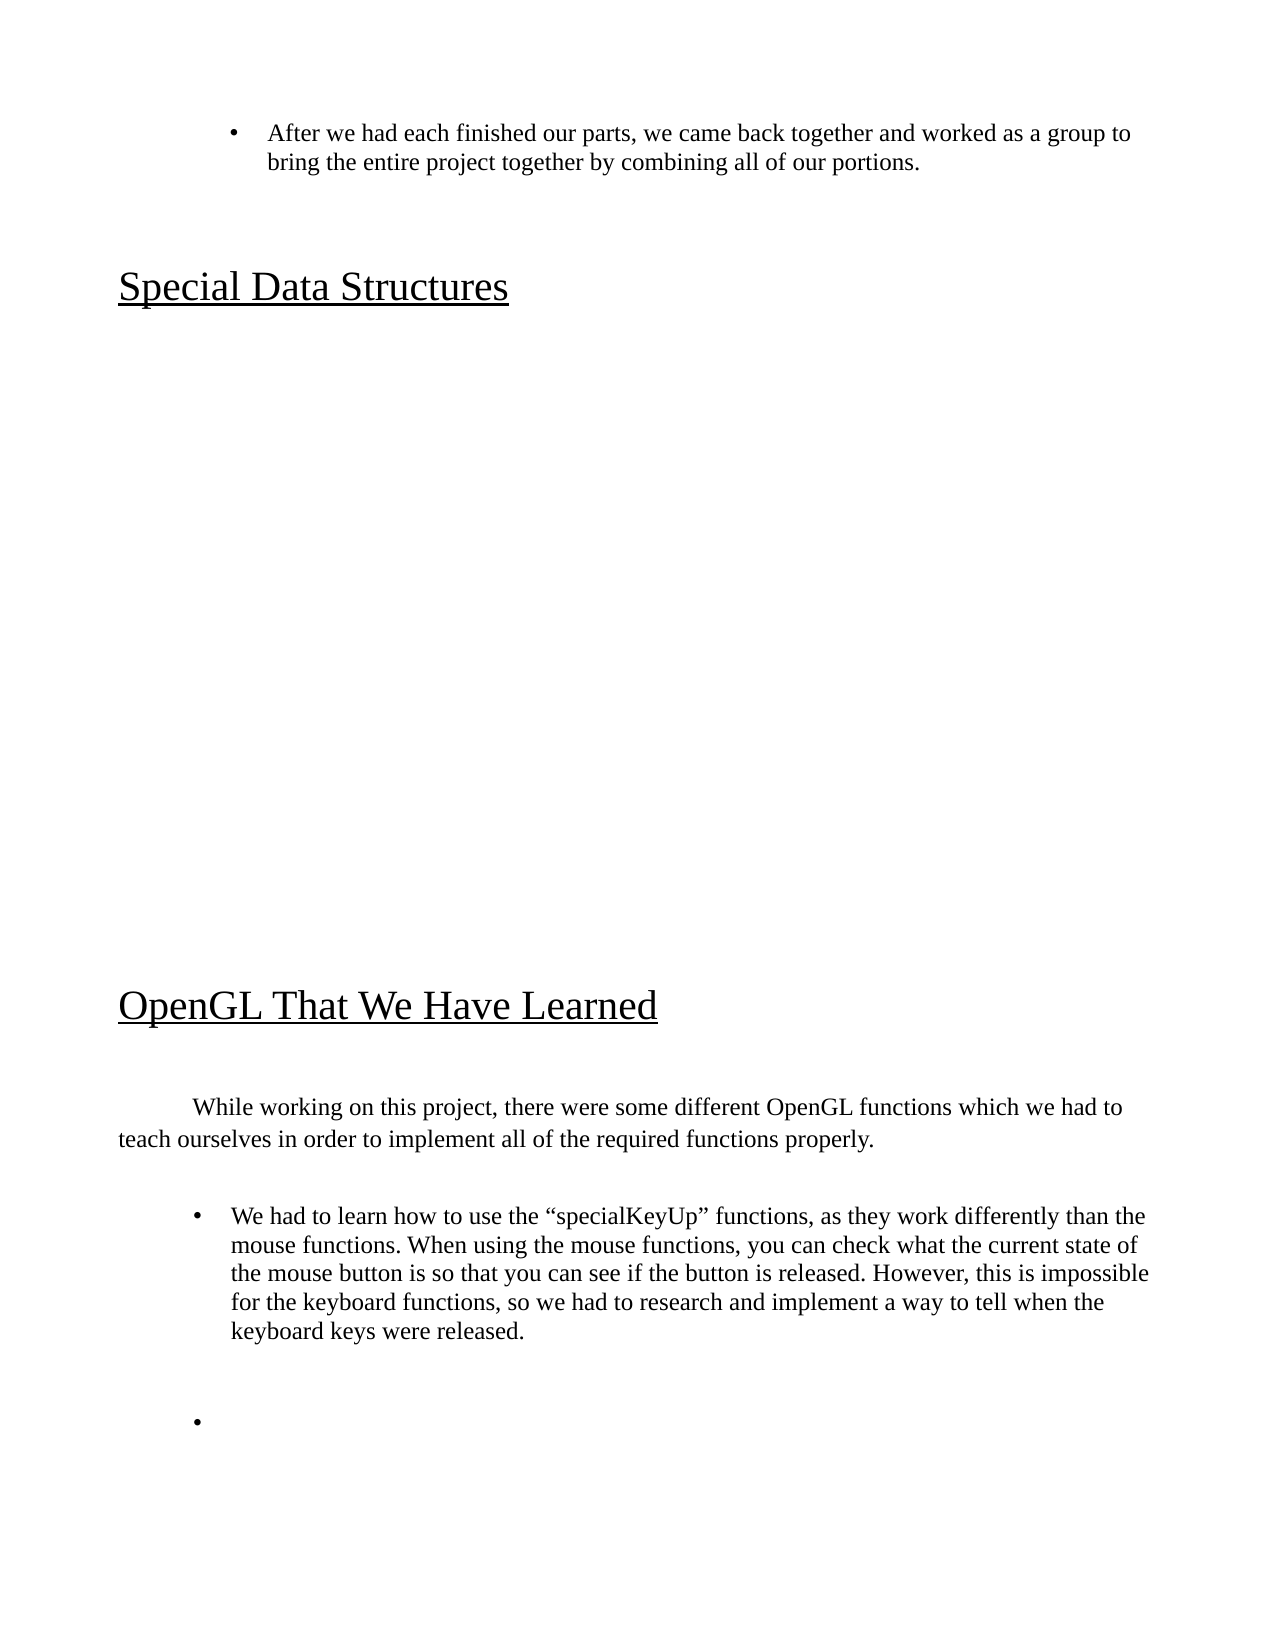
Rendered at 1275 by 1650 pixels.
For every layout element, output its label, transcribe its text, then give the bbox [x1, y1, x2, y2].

text OpenGL That We Have Learned [118, 981, 1157, 1028]
list We had to learn how to use the “specialKeyUp” functions, as they work differently than the mouse functions. When using the mouse functions, you can check what the current state of the mouse button is so that you can see if the button is released. However, this is impossible for the keyboard functions, so we had to research and implement a way to tell when the keyboard keys were released. [193, 1201, 1157, 1345]
list After we had each finished our parts, we came back together and worked as a group to bring the entire project together by combining all of our portions. [229, 118, 1157, 176]
text Special Data Structures [118, 262, 1157, 310]
text While working on this project, there were some different OpenGL functions which we had to teach ourselves in order to implement all of the required functions properly. [118, 1076, 1157, 1153]
